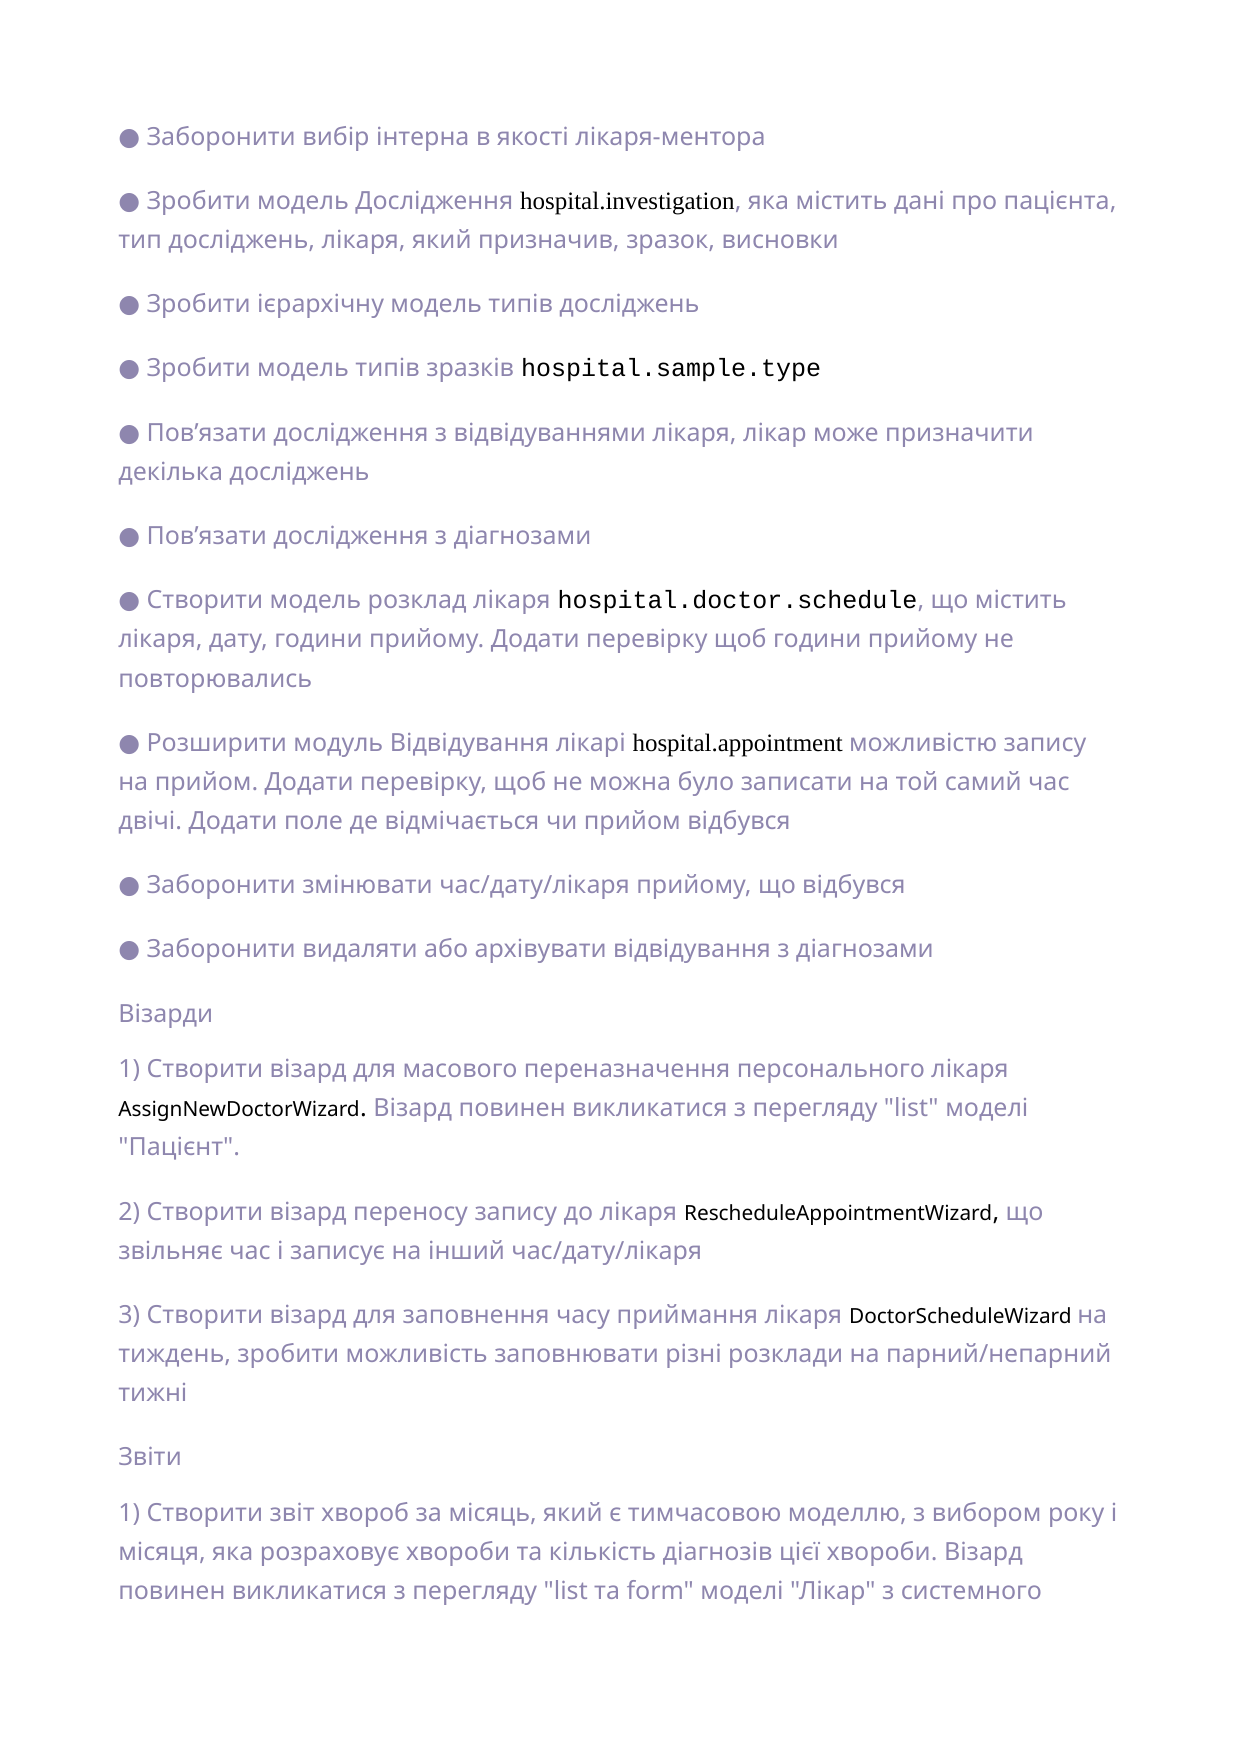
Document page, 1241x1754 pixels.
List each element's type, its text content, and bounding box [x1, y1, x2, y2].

text ● Зробити модель Дослідження hospital.investigation, яка містить дані про пацієнта, тип досліджень, лікаря, який призначив, зразок, висновки [118, 182, 1122, 256]
text ● Розширити модуль Відвідування лікарі hospital.appointment можливістю запису на прийом. Додати перевірку, щоб не можна було записати на той самий час двічі. Додати поле де відмічається чи прийом відбувся [118, 724, 1122, 837]
text ● Зробити ієрархічну модель типів досліджень [118, 286, 1122, 320]
text ● Заборонити вибір інтерна в якості лікаря-ментора [118, 118, 1122, 152]
subtitle Візарди [118, 995, 1122, 1029]
text ● Пов’язати дослідження з діагнозами [118, 517, 1122, 552]
text 3) Створити візард для заповнення часу приймання лікаря DoctorScheduleWizard на тиждень, зробити можливість заповнювати різні розклади на парний/непарний тижні [118, 1296, 1122, 1409]
text ● Заборонити видаляти або архівувати відвідування з діагнозами [118, 931, 1122, 965]
text 2) Створити візард переносу запису до лікаря RescheduleAppointmentWizard, що звільняє час і записує на інший час/дату/лікаря [118, 1193, 1122, 1266]
subtitle Звіти [118, 1439, 1122, 1473]
text 1) Створити візард для масового переназначення персонального лікаря AssignNewDoctorWizard. Візард повинен викликатися з перегляду "list" моделі "Пацієнт". [118, 1051, 1122, 1163]
text 1) Створити звіт хвороб за місяць, який є тимчасовою моделлю, з вибором року і місяця, яка розраховує хвороби та кількість діагнозів цієї хвороби. Візард повинен викликатися з перегляду "list та form" моделі "Лікар" з системного [118, 1494, 1122, 1607]
text ● Пов’язати дослідження з відвідуваннями лікаря, лікар може призначити декілька досліджень [118, 414, 1122, 487]
text ● Створити модель розклад лікаря hospital.doctor.schedule, що містить лікаря, дату, години прийому. Додати перевірку щоб години прийому не повторювались [118, 582, 1122, 694]
text ● Заборонити змінювати час/дату/лікаря прийому, що відбувся [118, 867, 1122, 901]
text ● Зробити модель типів зразків hospital.sample.type [118, 350, 1122, 384]
